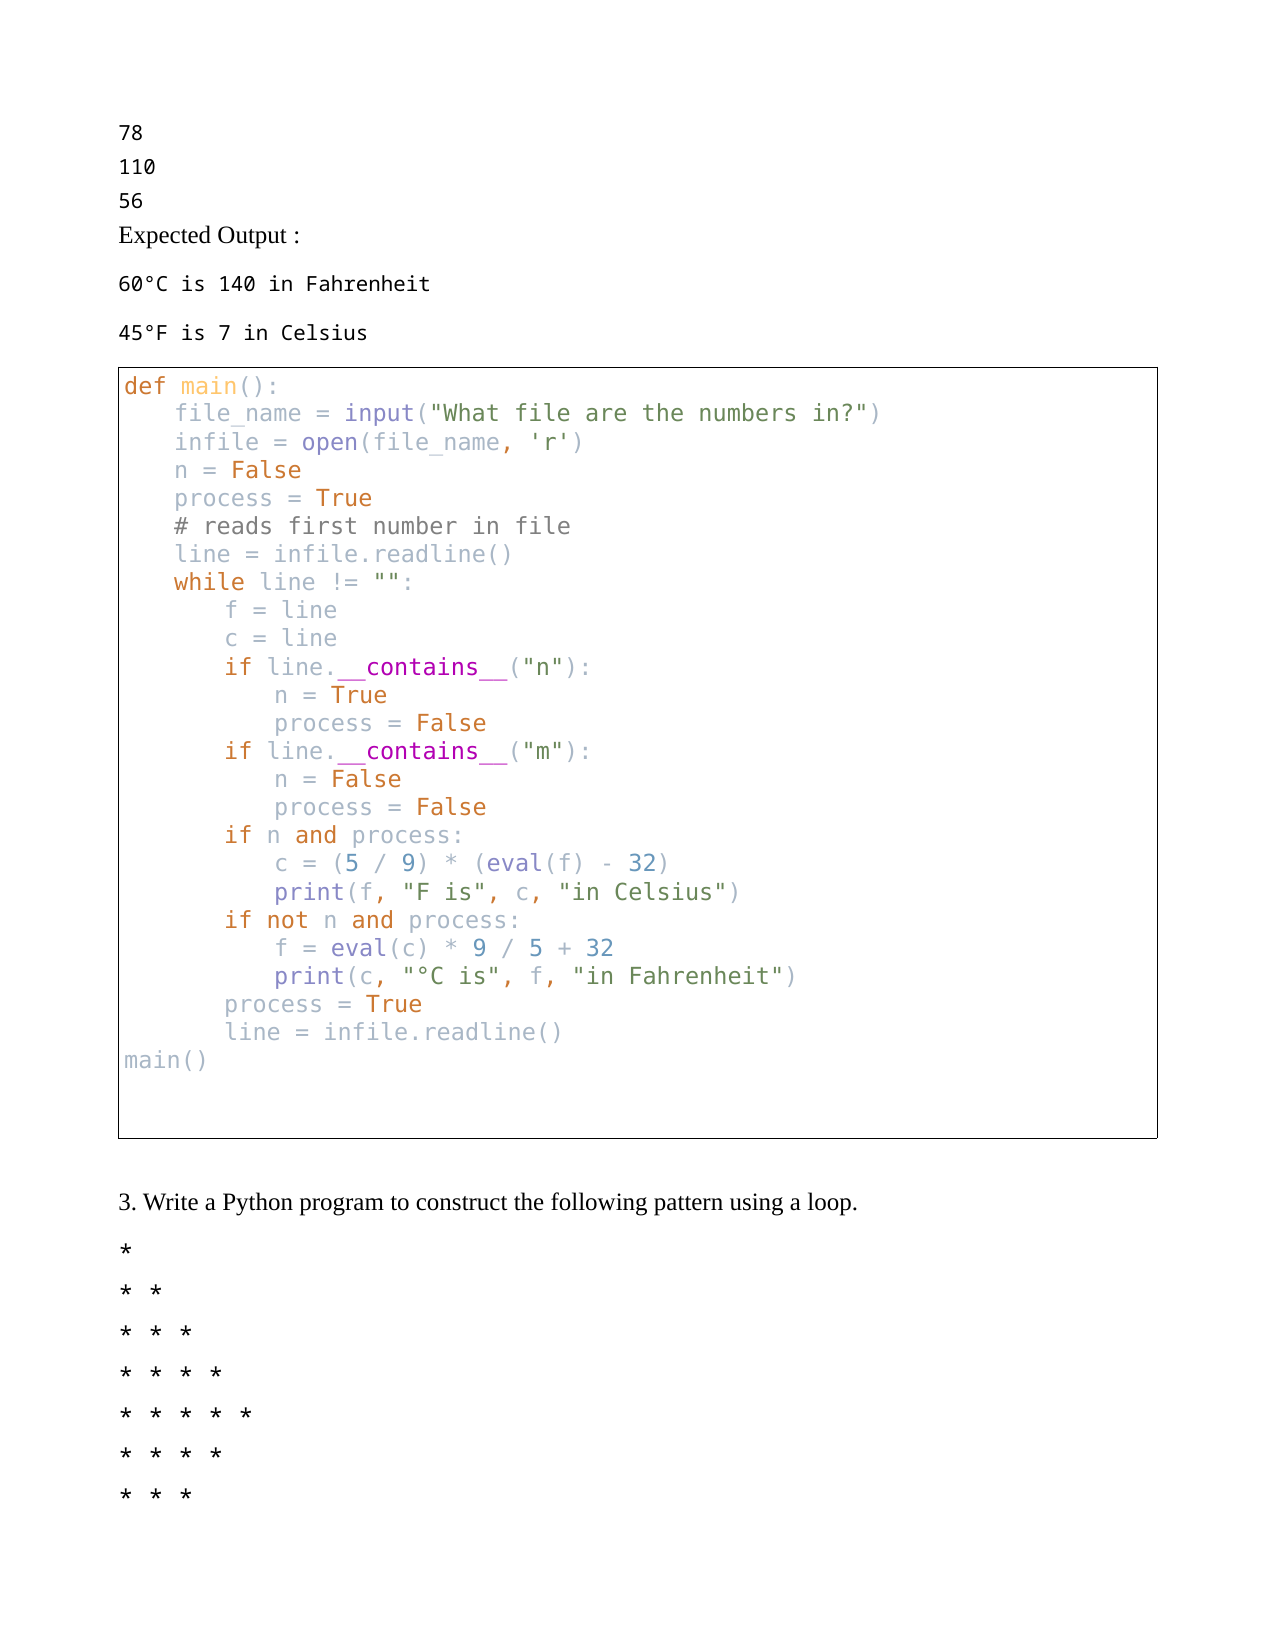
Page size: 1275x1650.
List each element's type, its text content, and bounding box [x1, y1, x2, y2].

text 56 [118, 186, 1157, 215]
table_header def main(): file_name = input("What file are the numbers in?") infile = open(file_name, 'r') n = False process = True # reads first number in file line = infile.readline() while line != "": f = line c = line if line.__contains__("n"): n = True process = False if line.__contains__("m"): n = False process = False if n and process: c = (5 / 9) * (eval(f) - 32) print(f, "F is", c, "in Celsius") if not n and process: f = eval(c) * 9 / 5 + 32 print(c, "°C is", f, "in Fahrenheit") process = True line = infile.readline() main() [119, 368, 1157, 1138]
text * * * [118, 1481, 1157, 1515]
text * * * * * [118, 1399, 1157, 1433]
text 60°C is 140 in Fahrenheit [118, 269, 1157, 298]
text * * * [118, 1318, 1157, 1352]
text * * [118, 1277, 1157, 1311]
text 110 [118, 152, 1157, 181]
text 78 [118, 118, 1157, 147]
text * [118, 1236, 1157, 1270]
text 3. Write a Python program to construct the following pattern using a loop. [118, 1187, 1157, 1216]
text Expected Output : [118, 220, 1157, 249]
text 45°F is 7 in Celsius [118, 318, 1157, 346]
text * * * * [118, 1440, 1157, 1474]
text * * * * [118, 1358, 1157, 1392]
